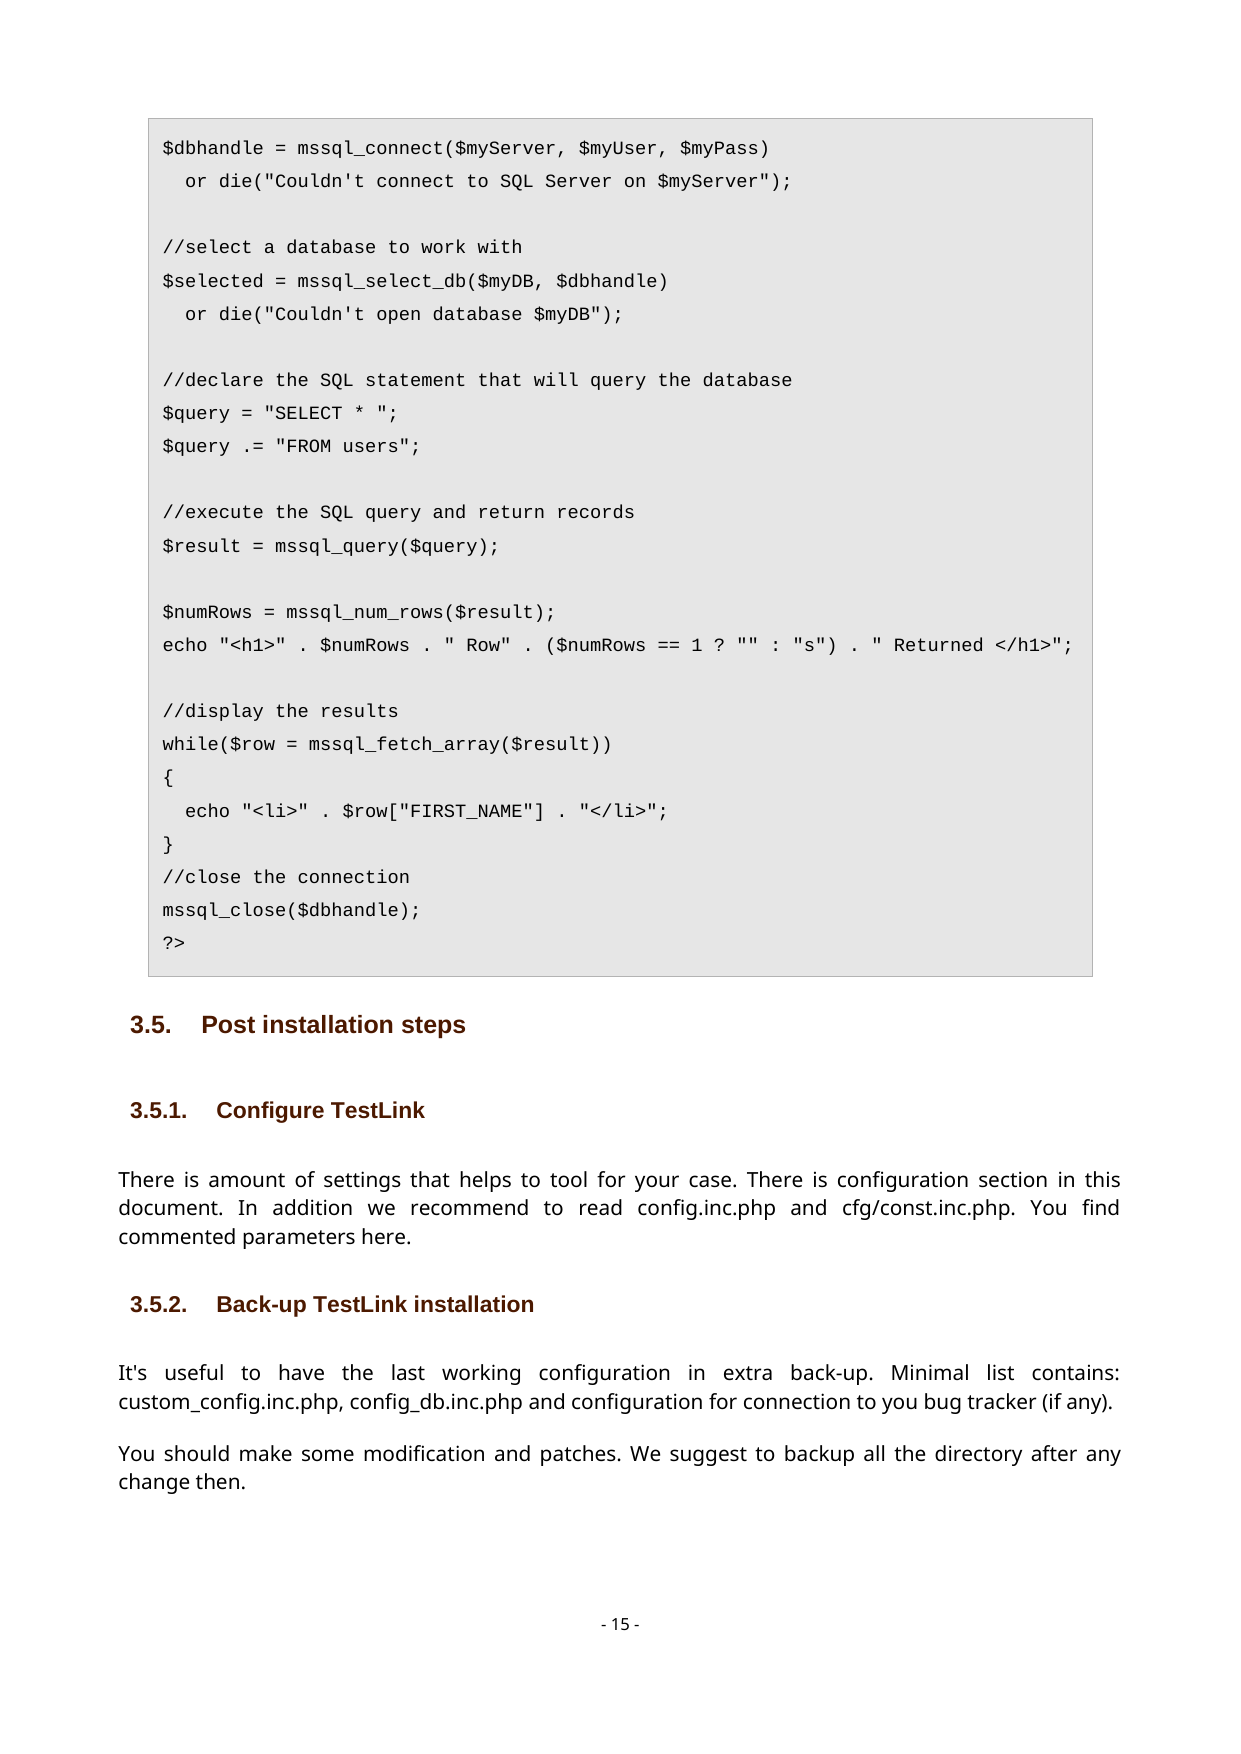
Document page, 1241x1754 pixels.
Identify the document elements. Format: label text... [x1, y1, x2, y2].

text } [149, 814, 1092, 847]
subtitle Post installation steps [130, 1011, 1110, 1039]
text You should make some modification and patches. We suggest to backup all the directory after any change then. [118, 1439, 1122, 1496]
text $query .= "FROM users"; [149, 416, 1092, 449]
text $query = "SELECT * "; [149, 383, 1092, 416]
text mssql_close($dbhandle); [149, 880, 1092, 913]
text { [149, 747, 1092, 781]
text echo "<li>" . $row["FIRST_NAME"] . "</li>"; [149, 781, 1092, 814]
subtitle Back-up TestLink installation [130, 1292, 1110, 1317]
text //close the connection [149, 847, 1092, 880]
text $selected = mssql_select_db($myDB, $dbhandle) [149, 251, 1092, 284]
text //display the results [149, 681, 1092, 714]
text echo "<h1>" . $numRows . " Row" . ($numRows == 1 ? "" : "s") . " Returned </h1>"; [149, 615, 1092, 648]
text //select a database to work with [149, 217, 1092, 251]
text or die("Couldn't open database $myDB"); [149, 284, 1092, 317]
text or die("Couldn't connect to SQL Server on $myServer"); [149, 151, 1092, 184]
text $result = mssql_query($query); [149, 516, 1092, 549]
subtitle Configure TestLink [130, 1098, 1110, 1124]
text //execute the SQL query and return records [149, 482, 1092, 516]
text $numRows = mssql_num_rows($result); [149, 582, 1092, 615]
text ?> [149, 913, 1092, 976]
text There is amount of settings that helps to tool for your case. There is configuration section in this document. In addition we recommend to read config.inc.php and cfg/const.inc.php. You find commented parameters here. [118, 1165, 1122, 1250]
text It's useful to have the last working configuration in extra back-up. Minimal list contains: custom_config.inc.php, config_db.inc.php and configuration for connection to you bug tracker (if any). [118, 1358, 1122, 1415]
text //declare the SQL statement that will query the database [149, 350, 1092, 383]
text while($row = mssql_fetch_array($result)) [149, 714, 1092, 747]
text $dbhandle = mssql_connect($myServer, $myUser, $myPass) [149, 119, 1092, 151]
